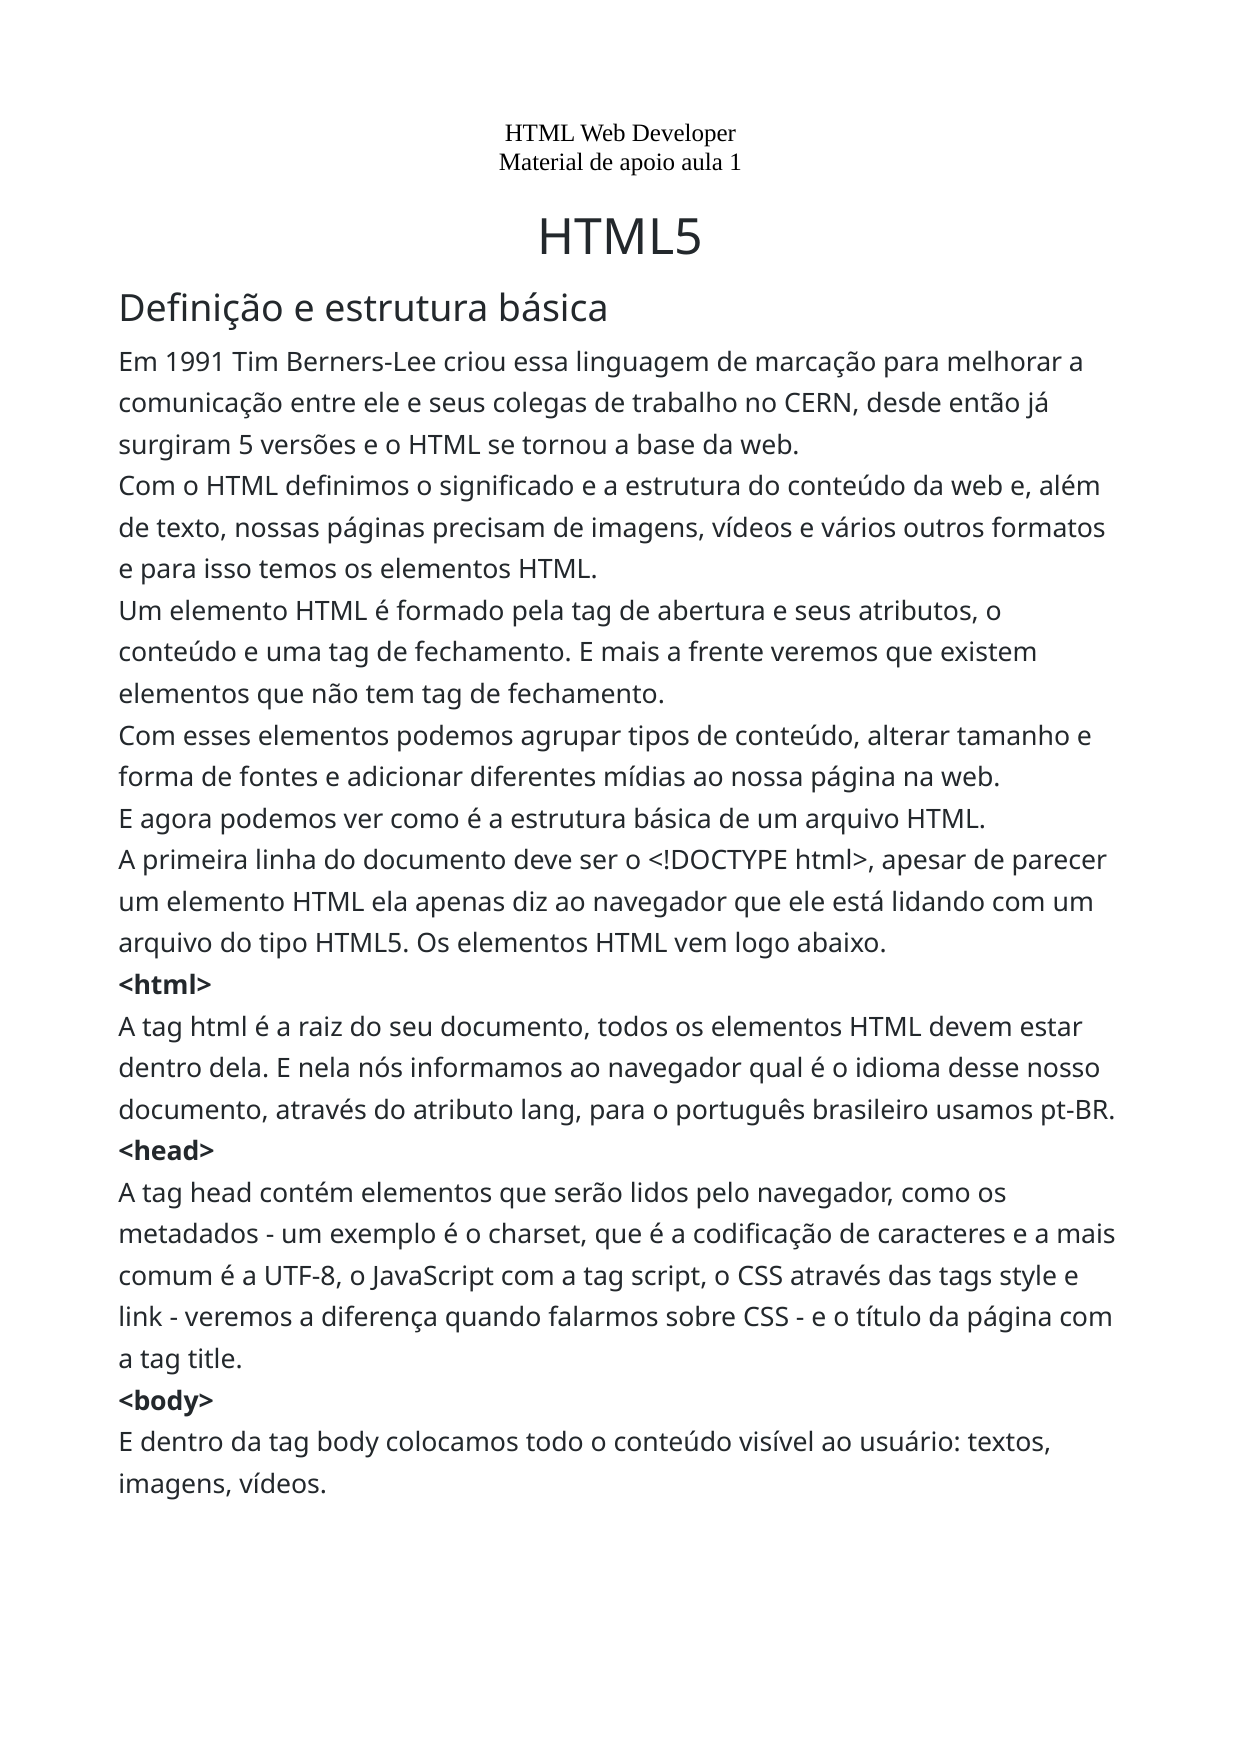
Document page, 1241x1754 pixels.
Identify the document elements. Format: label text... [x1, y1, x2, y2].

text Um elemento HTML é formado pela tag de abertura e seus atributos, o conteúdo e uma tag de fechamento. E mais a frente veremos que existem elementos que não tem tag de fechamento. [118, 592, 1122, 711]
text Com o HTML definimos o significado e a estrutura do conteúdo da web e, além de texto, nossas páginas precisam de imagens, vídeos e vários outros formatos e para isso temos os elementos HTML. [118, 467, 1122, 586]
text E agora podemos ver como é a estrutura básica de um arquivo HTML. [118, 800, 1122, 836]
text HTML Web Developer [118, 118, 1122, 147]
text <body> [118, 1382, 1122, 1418]
text <head> [118, 1132, 1122, 1168]
text <html> [118, 966, 1122, 1002]
text A primeira linha do documento deve ser o <!DOCTYPE html>, apesar de parecer um elemento HTML ela apenas diz ao navegador que ele está lidando com um arquivo do tipo HTML5. Os elementos HTML vem logo abaixo. [118, 841, 1122, 961]
text E dentro da tag body colocamos todo o conteúdo visível ao usuário: textos, imagens, vídeos. [118, 1423, 1122, 1501]
text A tag head contém elementos que serão lidos pelo navegador, como os metadados - um exemplo é o charset, que é a codificação de caracteres e a mais comum é a UTF-8, o JavaScript com a tag script, o CSS através das tags style e link - veremos a diferença quando falarmos sobre CSS - e o título da página com a tag title. [118, 1174, 1122, 1376]
text Material de apoio aula 1 [118, 147, 1122, 176]
text A tag html é a raiz do seu documento, todos os elementos HTML devem estar dentro dela. E nela nós informamos ao navegador qual é o idioma desse nosso documento, através do atributo lang, para o português brasileiro usamos pt-BR. [118, 1007, 1122, 1127]
subtitle Definição e estrutura básica [118, 281, 1122, 332]
text Com esses elementos podemos agrupar tipos de conteúdo, alterar tamanho e forma de fontes e adicionar diferentes mídias ao nossa página na web. [118, 717, 1122, 794]
subtitle HTML5 [118, 201, 1122, 269]
text Em 1991 Tim Berners-Lee criou essa linguagem de marcação para melhorar a comunicação entre ele e seus colegas de trabalho no CERN, desde então já surgiram 5 versões e o HTML se tornou a base da web. [118, 342, 1122, 462]
